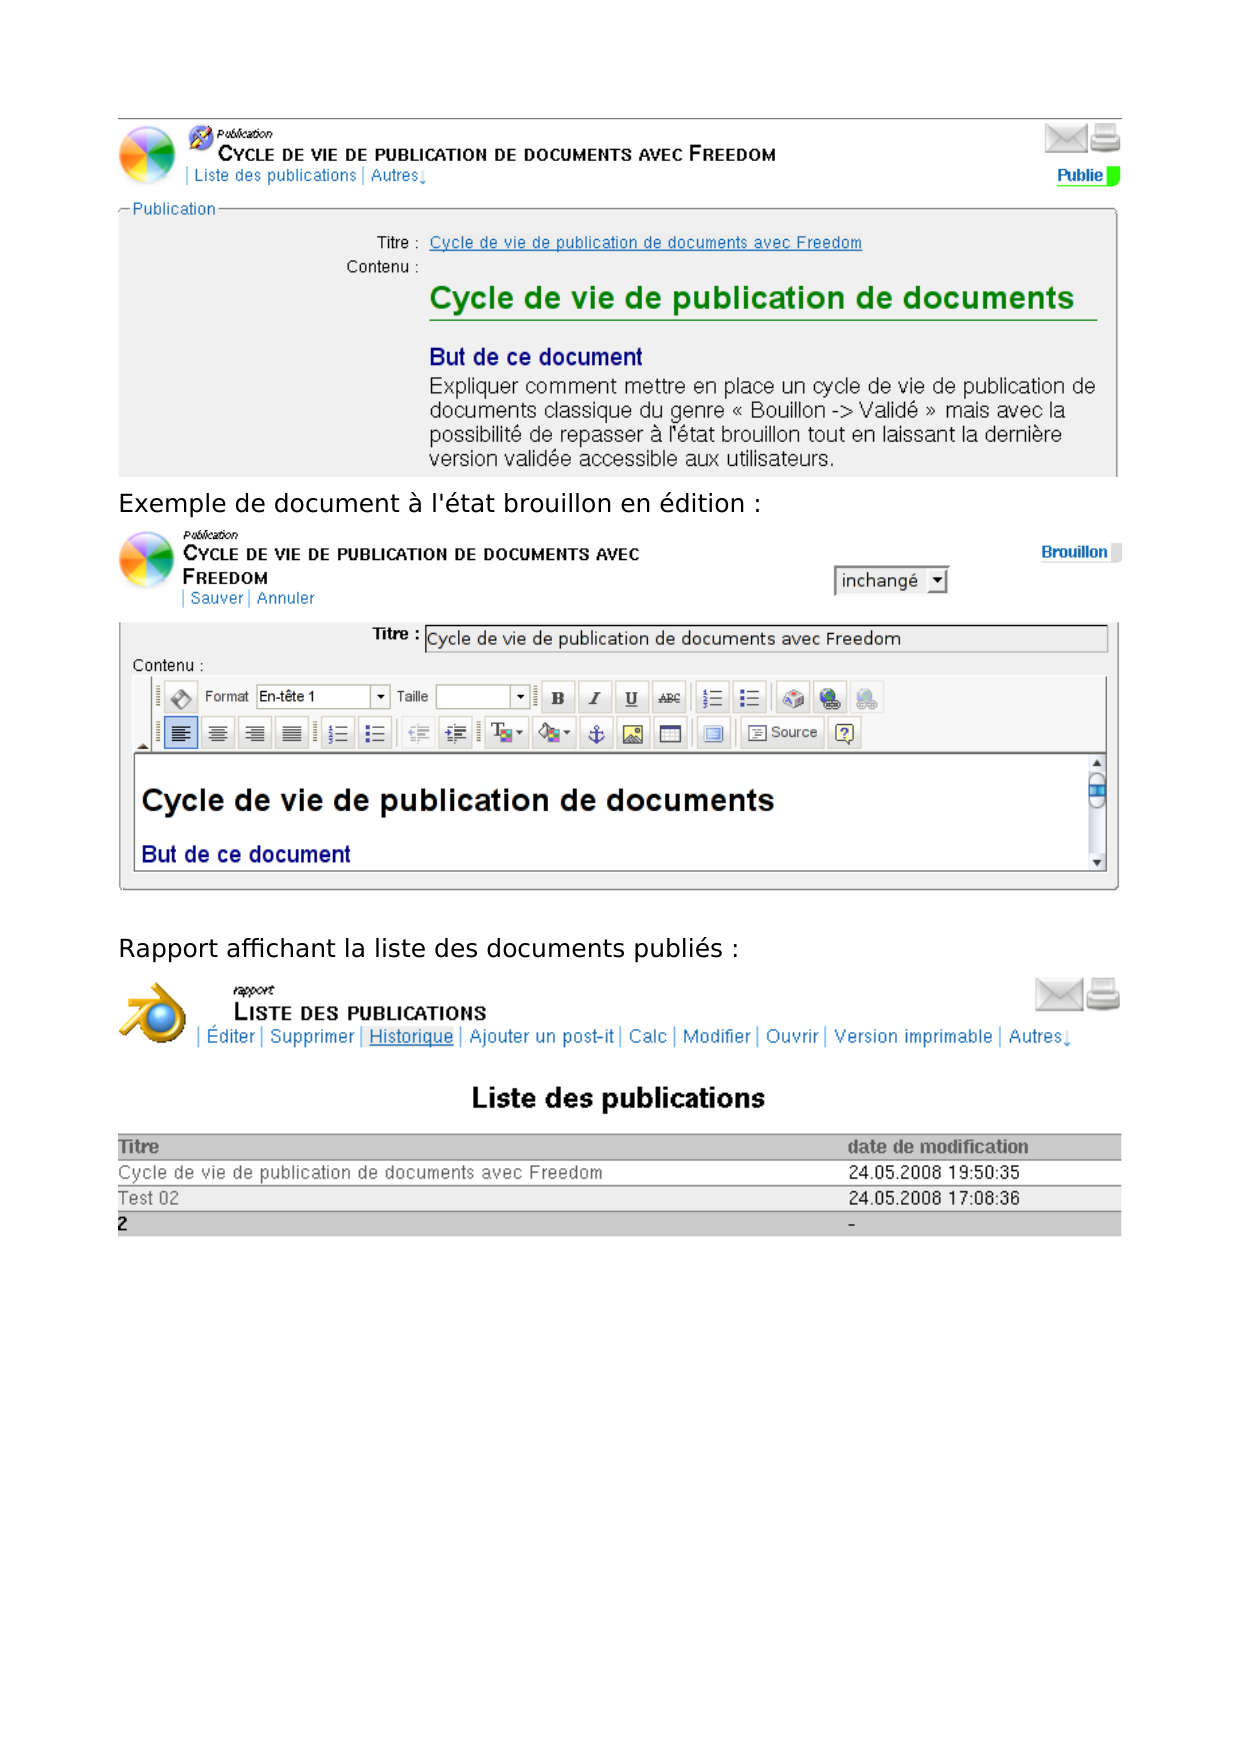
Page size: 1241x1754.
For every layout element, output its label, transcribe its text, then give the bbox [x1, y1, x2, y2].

picture [118, 118, 1123, 477]
picture [118, 530, 1123, 922]
text Exemple de document à l'état brouillon en édition : [118, 489, 1122, 518]
picture [118, 976, 1123, 1285]
text Rapport affichant la liste des documents publiés : [118, 934, 1122, 963]
